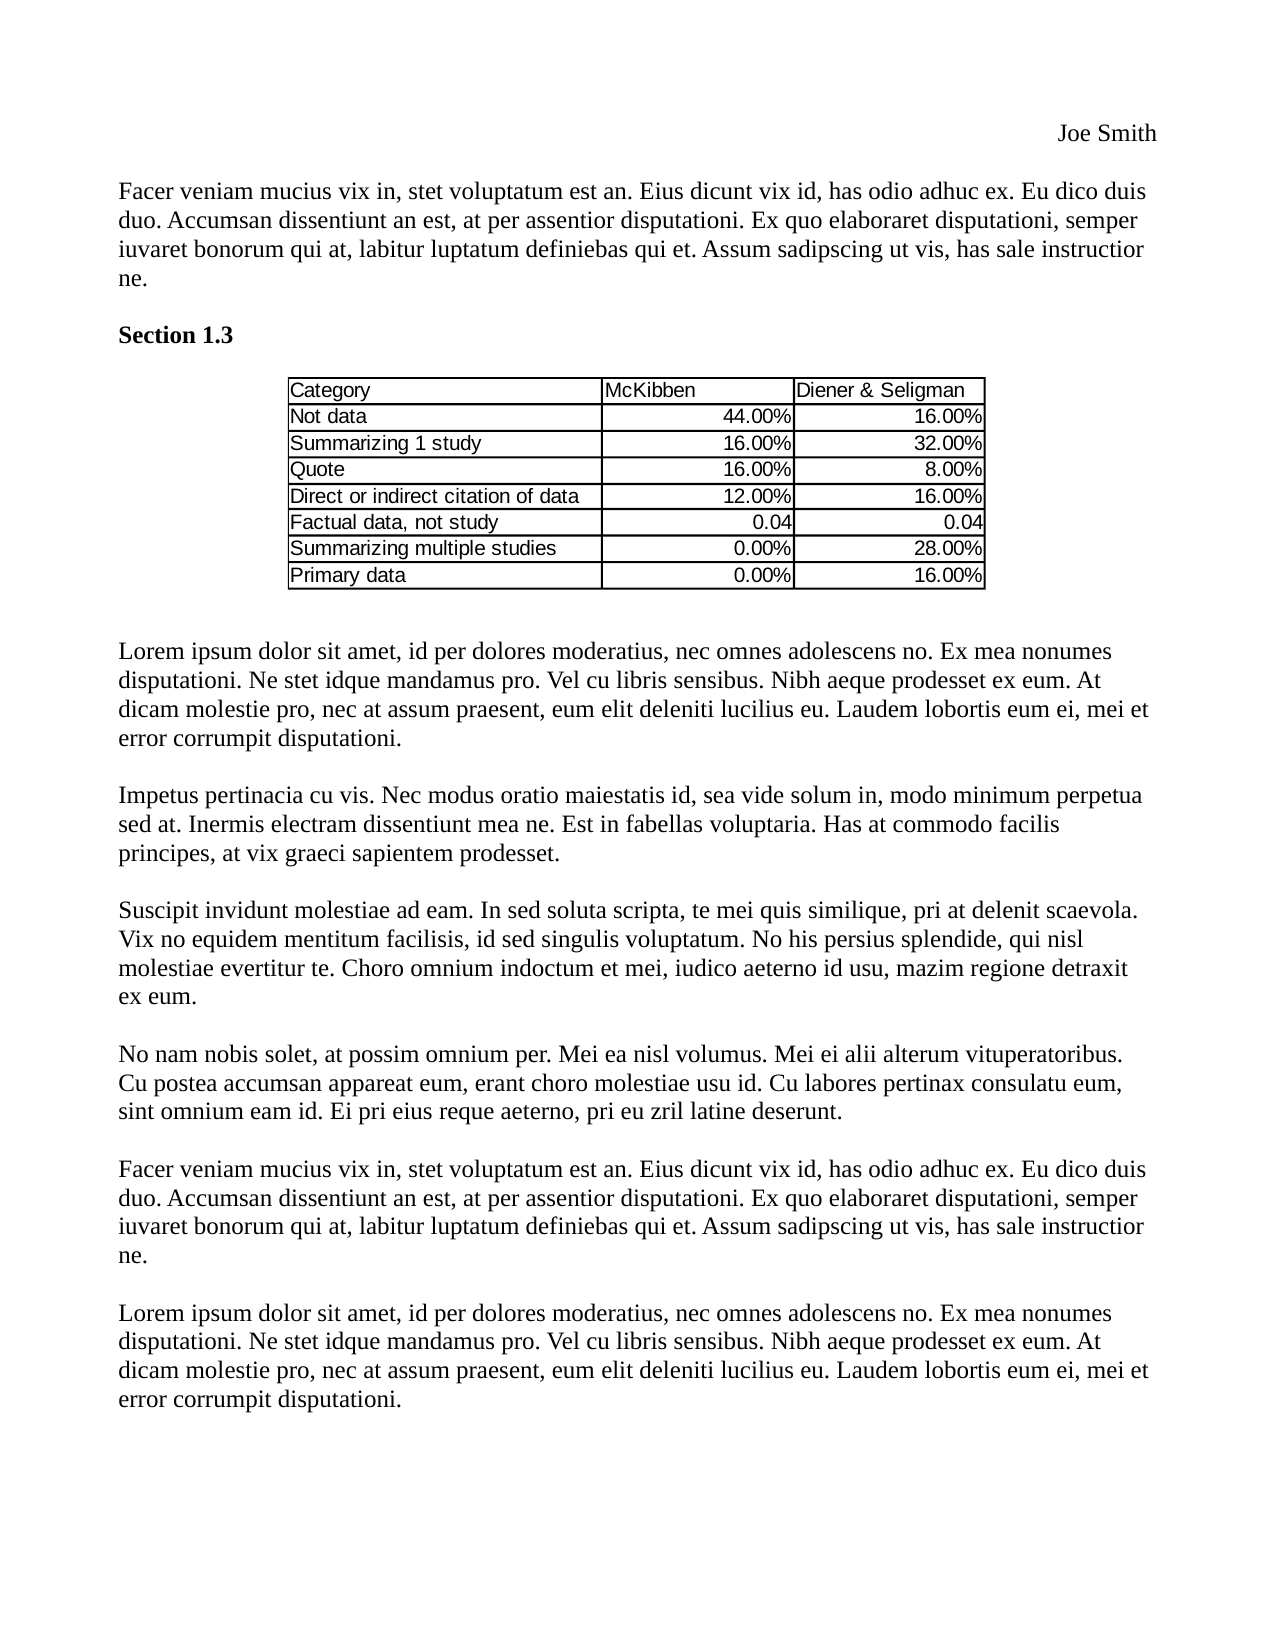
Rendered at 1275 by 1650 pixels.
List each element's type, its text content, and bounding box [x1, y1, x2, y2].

text Impetus pertinacia cu vis. Nec modus oratio maiestatis id, sea vide solum in, modo minimum perpetua sed at. Inermis electram dissentiunt mea ne. Est in fabellas voluptaria. Has at commodo facilis principes, at vix graeci sapientem prodesset. [118, 780, 1157, 866]
text Section 1.3 [118, 320, 1157, 349]
text Facer veniam mucius vix in, stet voluptatum est an. Eius dicunt vix id, has odio adhuc ex. Eu dico duis duo. Accumsan dissentiunt an est, at per assentior disputationi. Ex quo elaboraret disputationi, semper iuvaret bonorum qui at, labitur luptatum definiebas qui et. Assum sadipscing ut vis, has sale instructior ne. [118, 176, 1157, 291]
text Facer veniam mucius vix in, stet voluptatum est an. Eius dicunt vix id, has odio adhuc ex. Eu dico duis duo. Accumsan dissentiunt an est, at per assentior disputationi. Ex quo elaboraret disputationi, semper iuvaret bonorum qui at, labitur luptatum definiebas qui et. Assum sadipscing ut vis, has sale instructior ne. [118, 1154, 1157, 1269]
text Suscipit invidunt molestiae ad eam. In sed soluta scripta, te mei quis similique, pri at delenit scaevola. Vix no equidem mentitum facilisis, id sed singulis voluptatum. No his persius splendide, qui nisl molestiae evertitur te. Choro omnium indoctum et mei, iudico aeterno id usu, mazim regione detraxit ex eum. [118, 895, 1157, 1010]
text Lorem ipsum dolor sit amet, id per dolores moderatius, nec omnes adolescens no. Ex mea nonumes disputationi. Ne stet idque mandamus pro. Vel cu libris sensibus. Nibh aeque prodesset ex eum. At dicam molestie pro, nec at assum praesent, eum elit deleniti lucilius eu. Laudem lobortis eum ei, mei et error corrumpit disputationi. [118, 636, 1157, 751]
text Lorem ipsum dolor sit amet, id per dolores moderatius, nec omnes adolescens no. Ex mea nonumes disputationi. Ne stet idque mandamus pro. Vel cu libris sensibus. Nibh aeque prodesset ex eum. At dicam molestie pro, nec at assum praesent, eum elit deleniti lucilius eu. Laudem lobortis eum ei, mei et error corrumpit disputationi. [118, 1298, 1157, 1413]
text No nam nobis solet, at possim omnium per. Mei ea nisl volumus. Mei ei alii alterum vituperatoribus. Cu postea accumsan appareat eum, erant choro molestiae usu id. Cu labores pertinax consulatu eum, sint omnium eam id. Ei pri eius reque aeterno, pri eu zril latine deserunt. [118, 1039, 1157, 1125]
